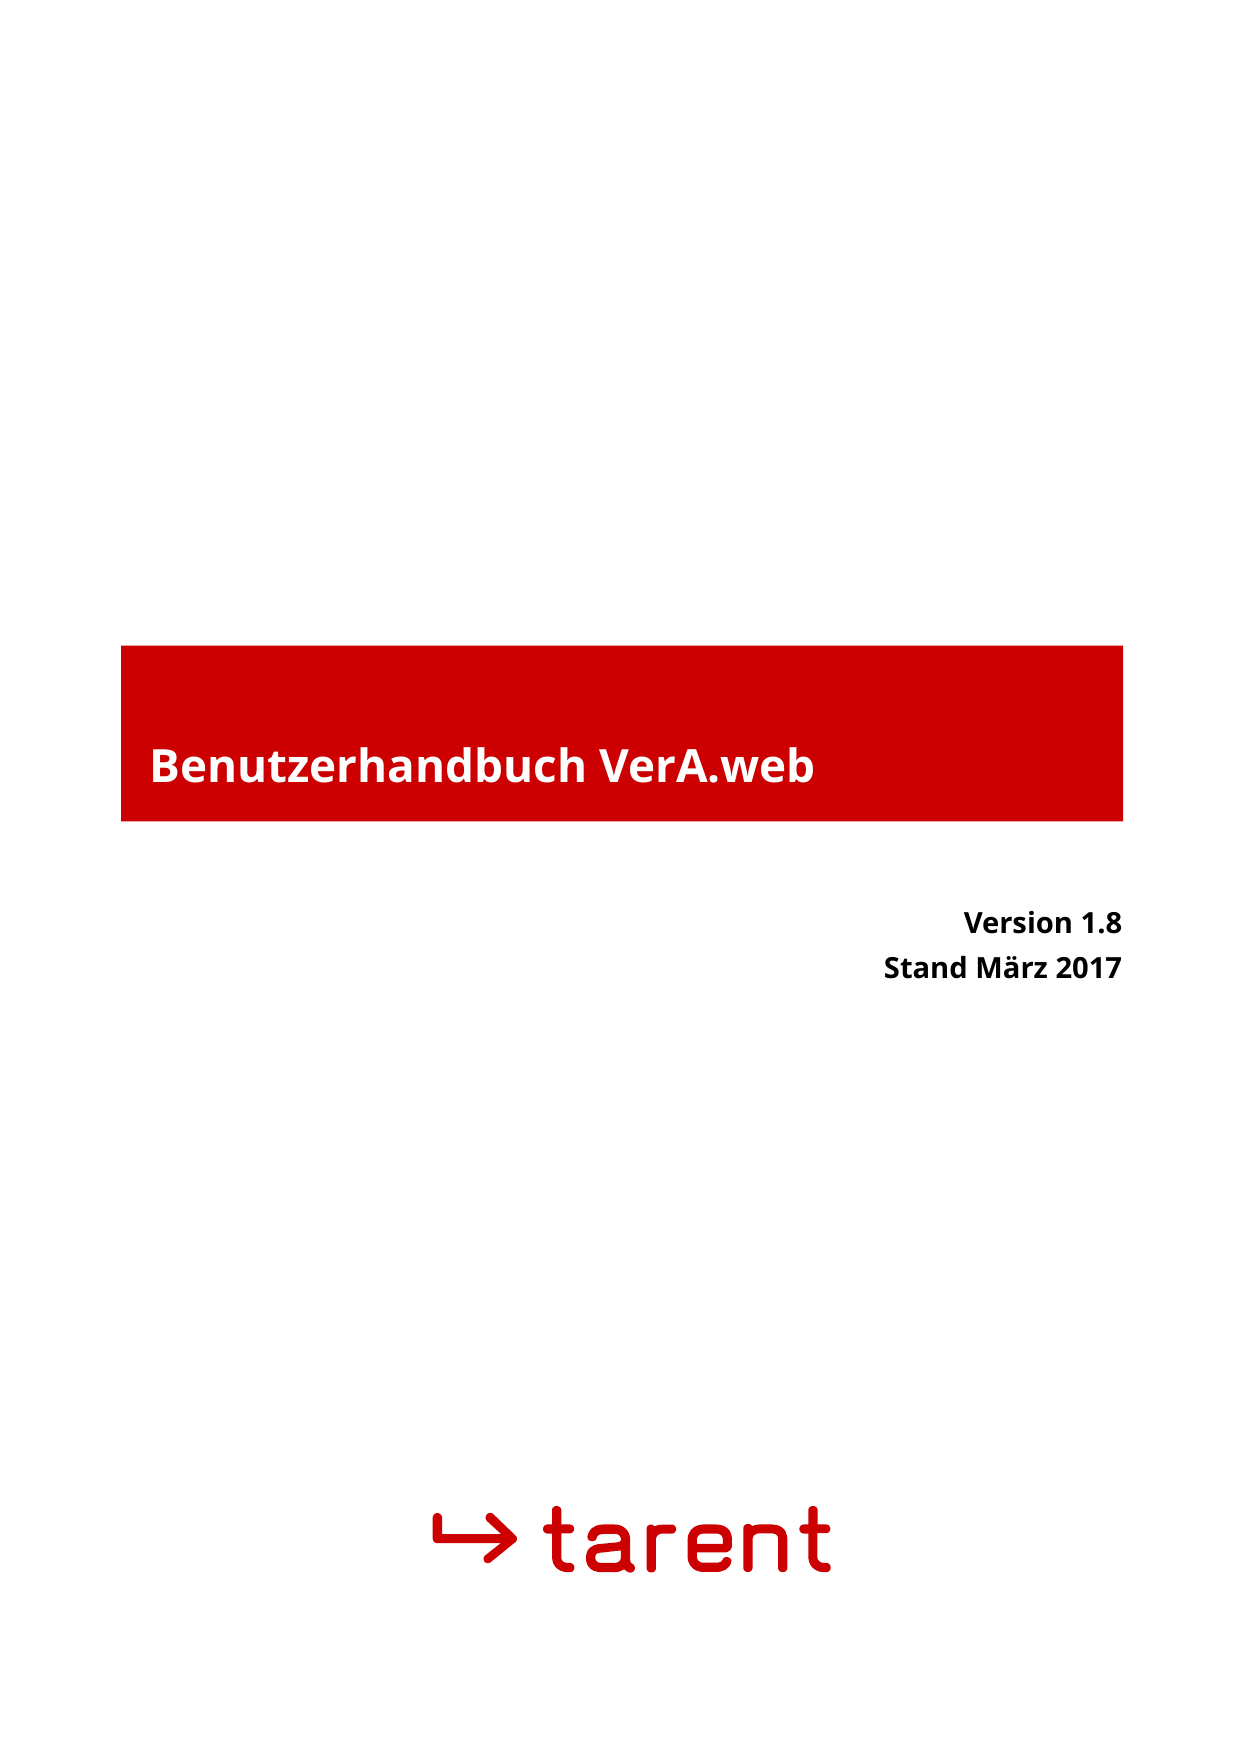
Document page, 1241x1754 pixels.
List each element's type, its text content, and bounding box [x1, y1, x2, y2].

subtitle Version 1.8 Stand März 2017 [118, 902, 1122, 987]
title Benutzerhandbuch VerA.web [149, 822, 1122, 868]
